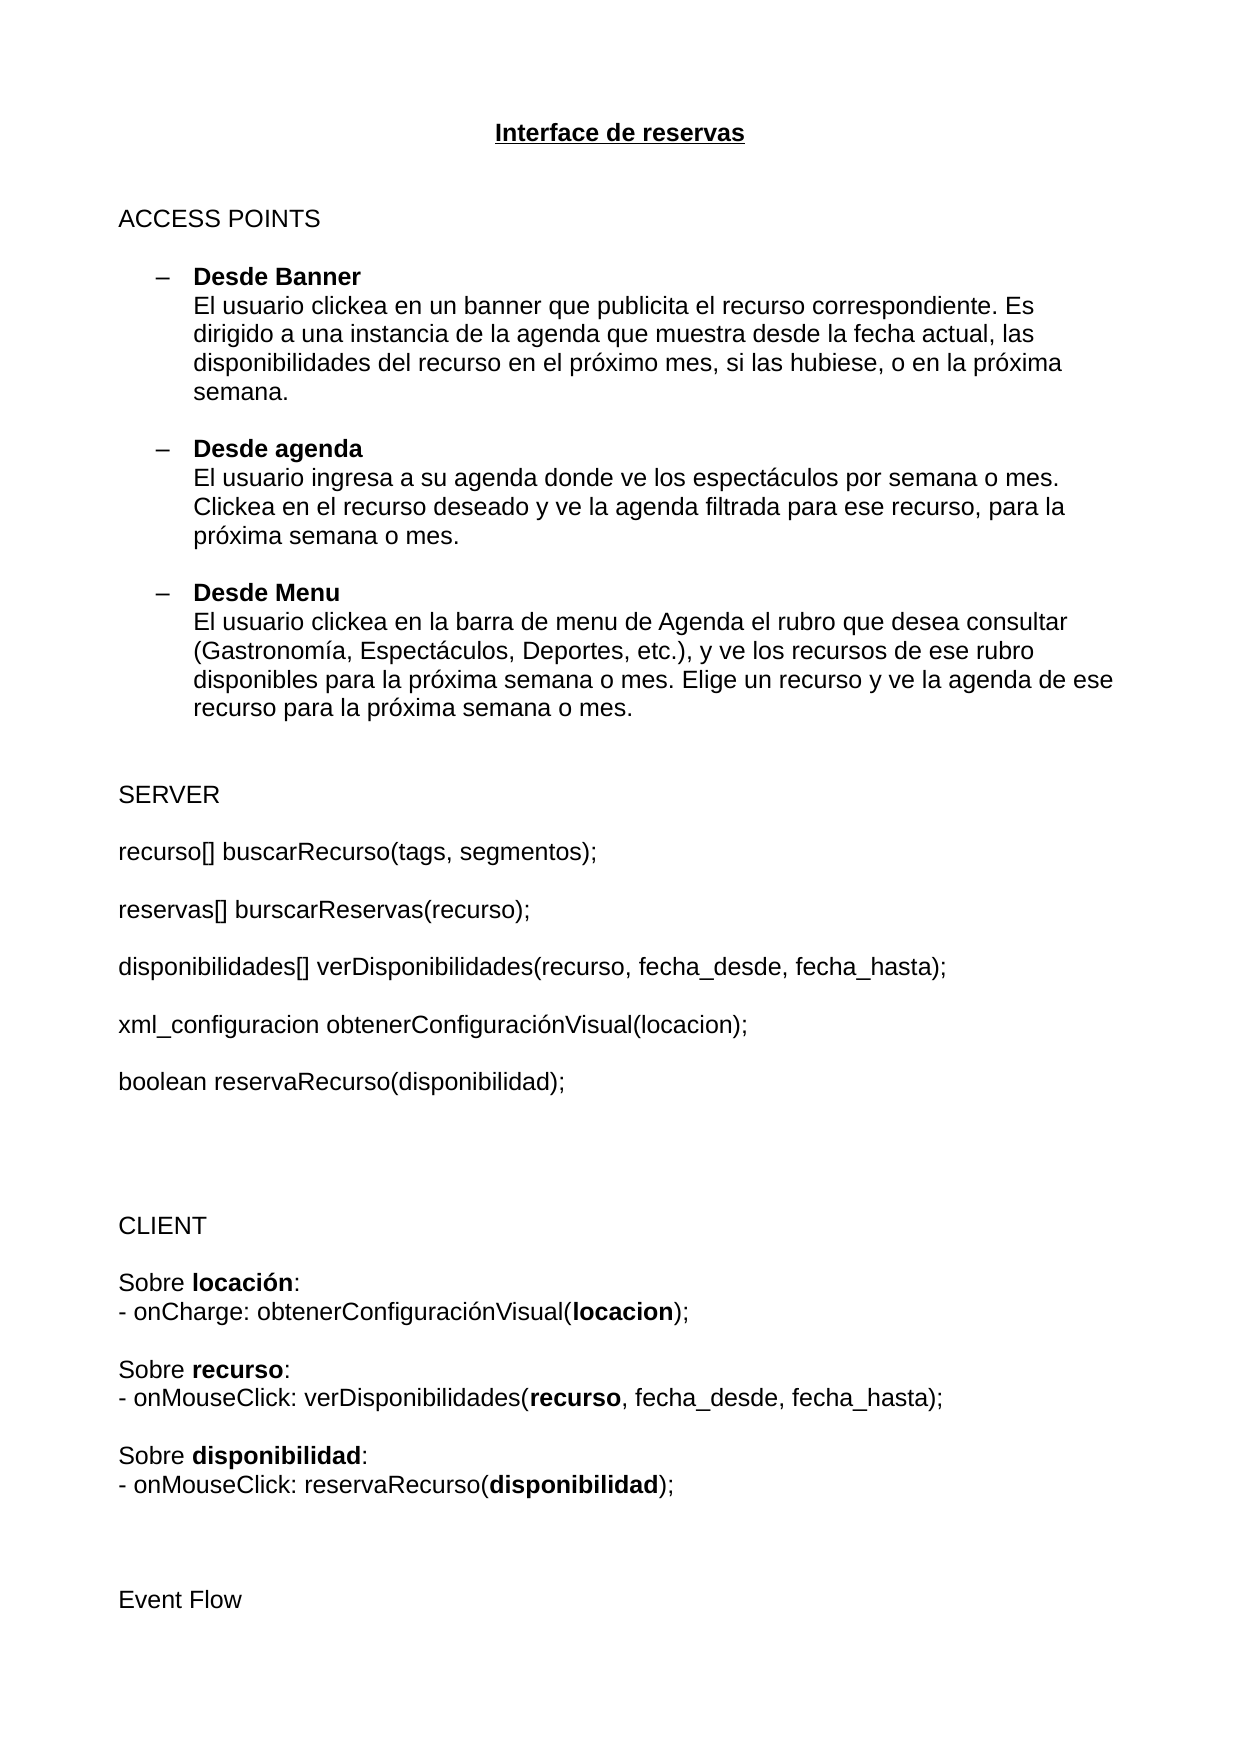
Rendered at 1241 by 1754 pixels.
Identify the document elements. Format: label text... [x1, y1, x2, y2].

list Desde Banner [156, 262, 1122, 291]
text Interface de reservas [118, 118, 1122, 147]
text ACCESS POINTS [118, 204, 1122, 233]
list El usuario clickea en un banner que publicita el recurso correspondiente. Es dirigido a una instancia de la agenda que muestra desde la fecha actual, las disponibilidades del recurso en el próximo mes, si las hubiese, o en la próxima semana. [156, 291, 1122, 406]
list Desde agenda [156, 434, 1122, 463]
list El usuario ingresa a su agenda donde ve los espectáculos por semana o mes. Clickea en el recurso deseado y ve la agenda filtrada para ese recurso, para la próxima semana o mes. [156, 463, 1122, 549]
list Desde Menu [156, 578, 1122, 607]
list El usuario clickea en la barra de menu de Agenda el rubro que desea consultar (Gastronomía, Espectáculos, Deportes, etc.), y ve los recursos de ese rubro disponibles para la próxima semana o mes. Elige un recurso y ve la agenda de ese recurso para la próxima semana o mes. [156, 607, 1122, 722]
text Event Flow [118, 1585, 1122, 1613]
text SERVER recurso[] buscarRecurso(tags, segmentos); reservas[] burscarReservas(recurso); disponibilidades[] verDisponibilidades(recurso, fecha_desde, fecha_hasta); xml_configuracion obtenerConfiguraciónVisual(locacion); boolean reservaRecurso(disponibilidad); CLIENT Sobre locación: - onCharge: obtenerConfiguraciónVisual(locacion); Sobre recurso: - onMouseClick: verDisponibilidades(recurso, fecha_desde, fecha_hasta); Sobre disponibilidad: - onMouseClick: reservaRecurso(disponibilidad); [118, 751, 1122, 1498]
